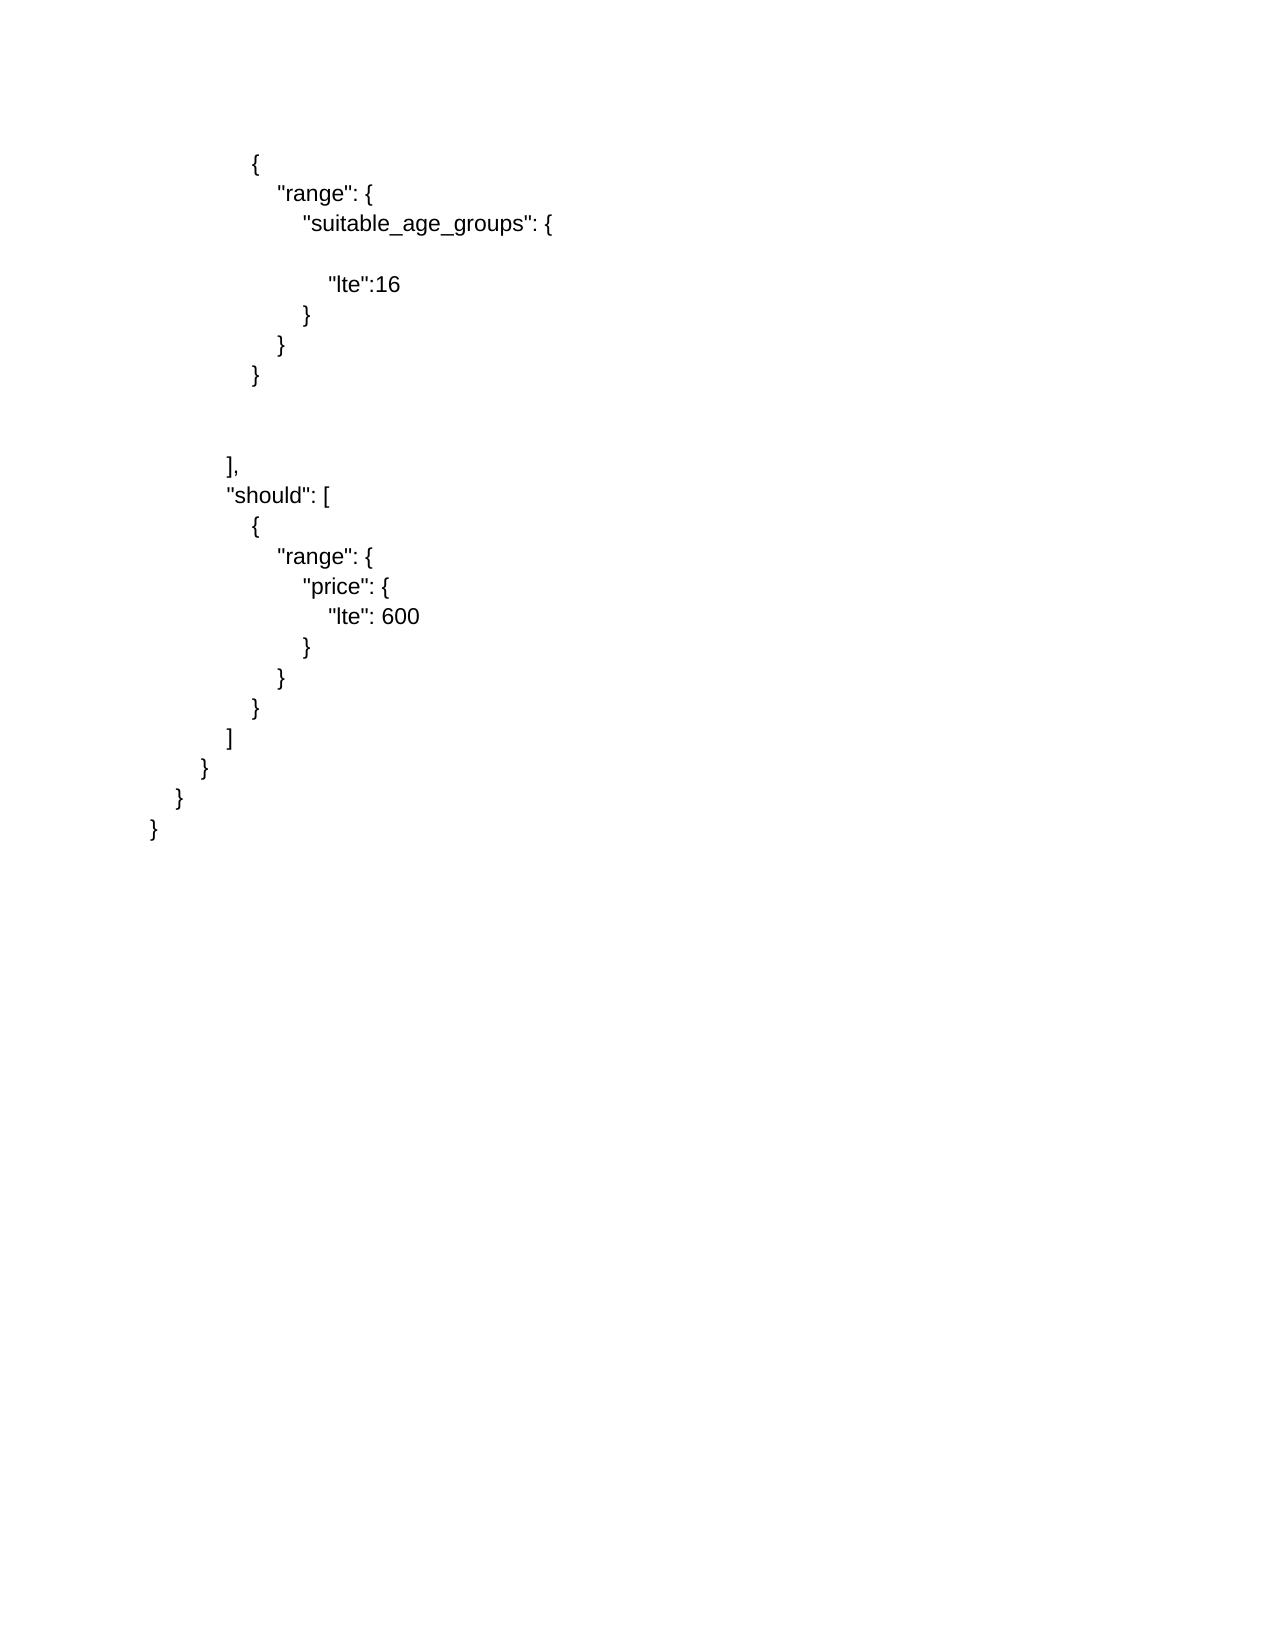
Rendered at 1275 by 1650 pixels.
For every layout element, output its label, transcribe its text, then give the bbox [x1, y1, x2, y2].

text "lte":16 [150, 271, 1125, 297]
text } [150, 633, 1125, 660]
text "suitable_age_groups": { [150, 210, 1125, 237]
text "range": { [150, 180, 1125, 207]
text } [150, 331, 1125, 358]
text "should": [ [150, 482, 1125, 509]
text { [150, 512, 1125, 539]
text "range": { [150, 543, 1125, 569]
text ], [150, 452, 1125, 478]
text "lte": 600 [150, 603, 1125, 629]
text } [150, 754, 1125, 781]
text "price": { [150, 573, 1125, 599]
text } [150, 663, 1125, 690]
text } [150, 694, 1125, 720]
text } [150, 361, 1125, 388]
text ] [150, 724, 1125, 750]
text } [150, 784, 1125, 811]
text } [150, 301, 1125, 327]
text { [150, 150, 1125, 176]
text } [150, 814, 1125, 841]
